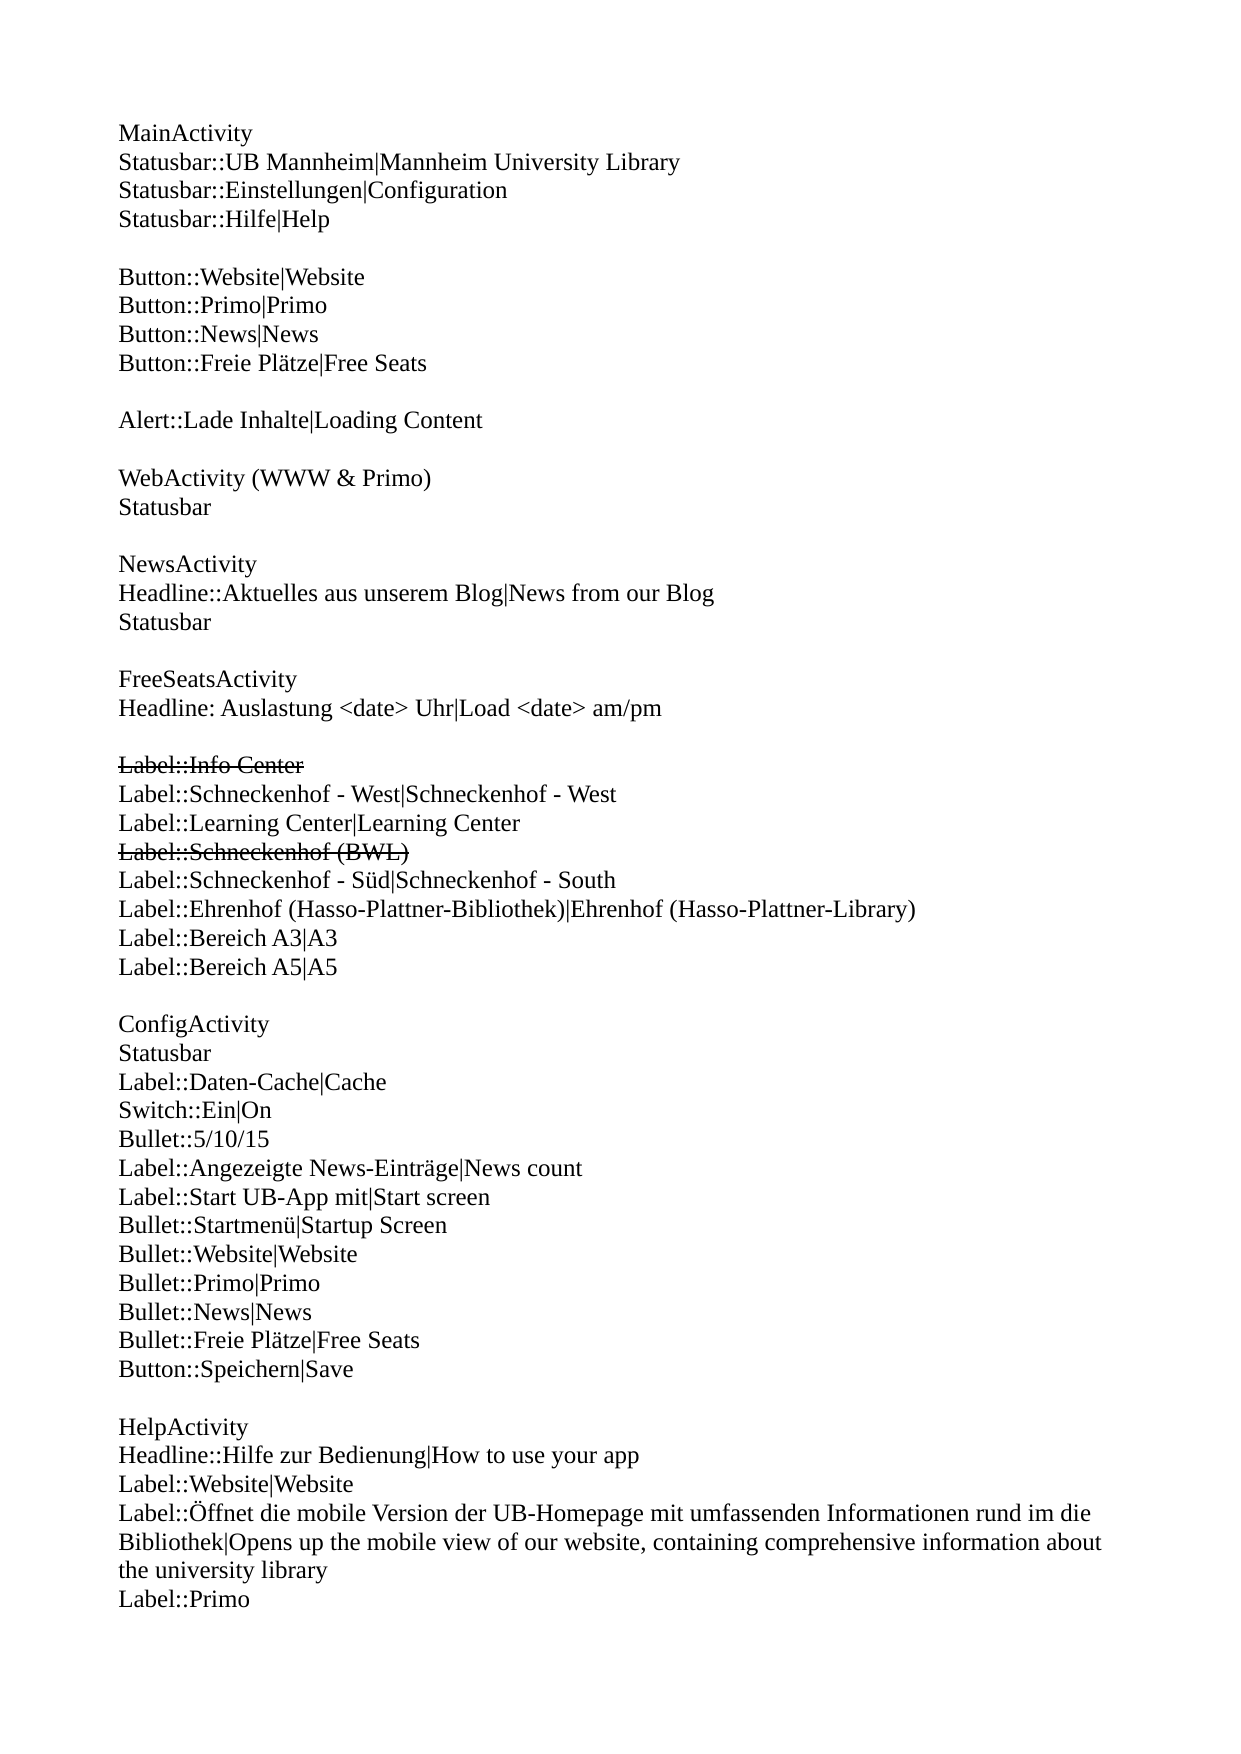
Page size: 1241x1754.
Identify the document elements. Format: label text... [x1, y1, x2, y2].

text Statusbar [118, 607, 1122, 636]
text Switch::Ein|On [118, 1096, 1122, 1124]
text MainActivity [118, 118, 1122, 147]
text ConfigActivity [118, 1009, 1122, 1038]
text NewsActivity [118, 549, 1122, 578]
text Bullet::Freie Plätze|Free Seats [118, 1326, 1122, 1354]
text Label::Daten-Cache|Cache [118, 1067, 1122, 1096]
text Bullet::Primo|Primo [118, 1268, 1122, 1297]
text Bullet::Website|Website [118, 1239, 1122, 1268]
text Statusbar::UB Mannheim|Mannheim University Library [118, 147, 1122, 176]
text Statusbar::Hilfe|Help [118, 204, 1122, 233]
text Headline::Aktuelles aus unserem Blog|News from our Blog [118, 578, 1122, 607]
text Label::Schneckenhof - Süd|Schneckenhof - South [118, 866, 1122, 894]
text Button::Freie Plätze|Free Seats [118, 348, 1122, 377]
text Statusbar [118, 1038, 1122, 1067]
text Button::Website|Website [118, 262, 1122, 291]
text FreeSeatsActivity [118, 664, 1122, 693]
text HelpActivity [118, 1412, 1122, 1441]
text WebActivity (WWW & Primo) [118, 463, 1122, 492]
text Label::Bereich A5|A5 [118, 952, 1122, 981]
text Label::Schneckenhof - West|Schneckenhof - West [118, 779, 1122, 808]
text Headline::Hilfe zur Bedienung|How to use your app [118, 1441, 1122, 1469]
text Label::Learning Center|Learning Center [118, 808, 1122, 837]
text Label::Start UB-App mit|Start screen [118, 1182, 1122, 1211]
text Label::Primo [118, 1584, 1122, 1613]
text Label::Bereich A3|A3 [118, 923, 1122, 952]
text Label::Ehrenhof (Hasso-Plattner-Bibliothek)|Ehrenhof (Hasso-Plattner-Library) [118, 894, 1122, 923]
text Label::Info Center [118, 751, 1122, 779]
text Label::Website|Website [118, 1469, 1122, 1498]
text Bullet::5/10/15 [118, 1124, 1122, 1153]
text Label::Schneckenhof (BWL) [118, 837, 1122, 866]
text Statusbar::Einstellungen|Configuration [118, 176, 1122, 204]
text Bullet::News|News [118, 1297, 1122, 1326]
text Label::Öffnet die mobile Version der UB-Homepage mit umfassenden Informationen rund im die Bibliothek|Opens up the mobile view of our website, containing comprehensive information about the university library [118, 1498, 1122, 1584]
text Alert::Lade Inhalte|Loading Content [118, 406, 1122, 434]
text Bullet::Startmenü|Startup Screen [118, 1211, 1122, 1239]
text Button::Primo|Primo [118, 291, 1122, 319]
text Button::Speichern|Save [118, 1354, 1122, 1383]
text Label::Angezeigte News-Einträge|News count [118, 1153, 1122, 1182]
text Statusbar [118, 492, 1122, 521]
text Button::News|News [118, 319, 1122, 348]
text Headline: Auslastung <date> Uhr|Load <date> am/pm [118, 693, 1122, 722]
